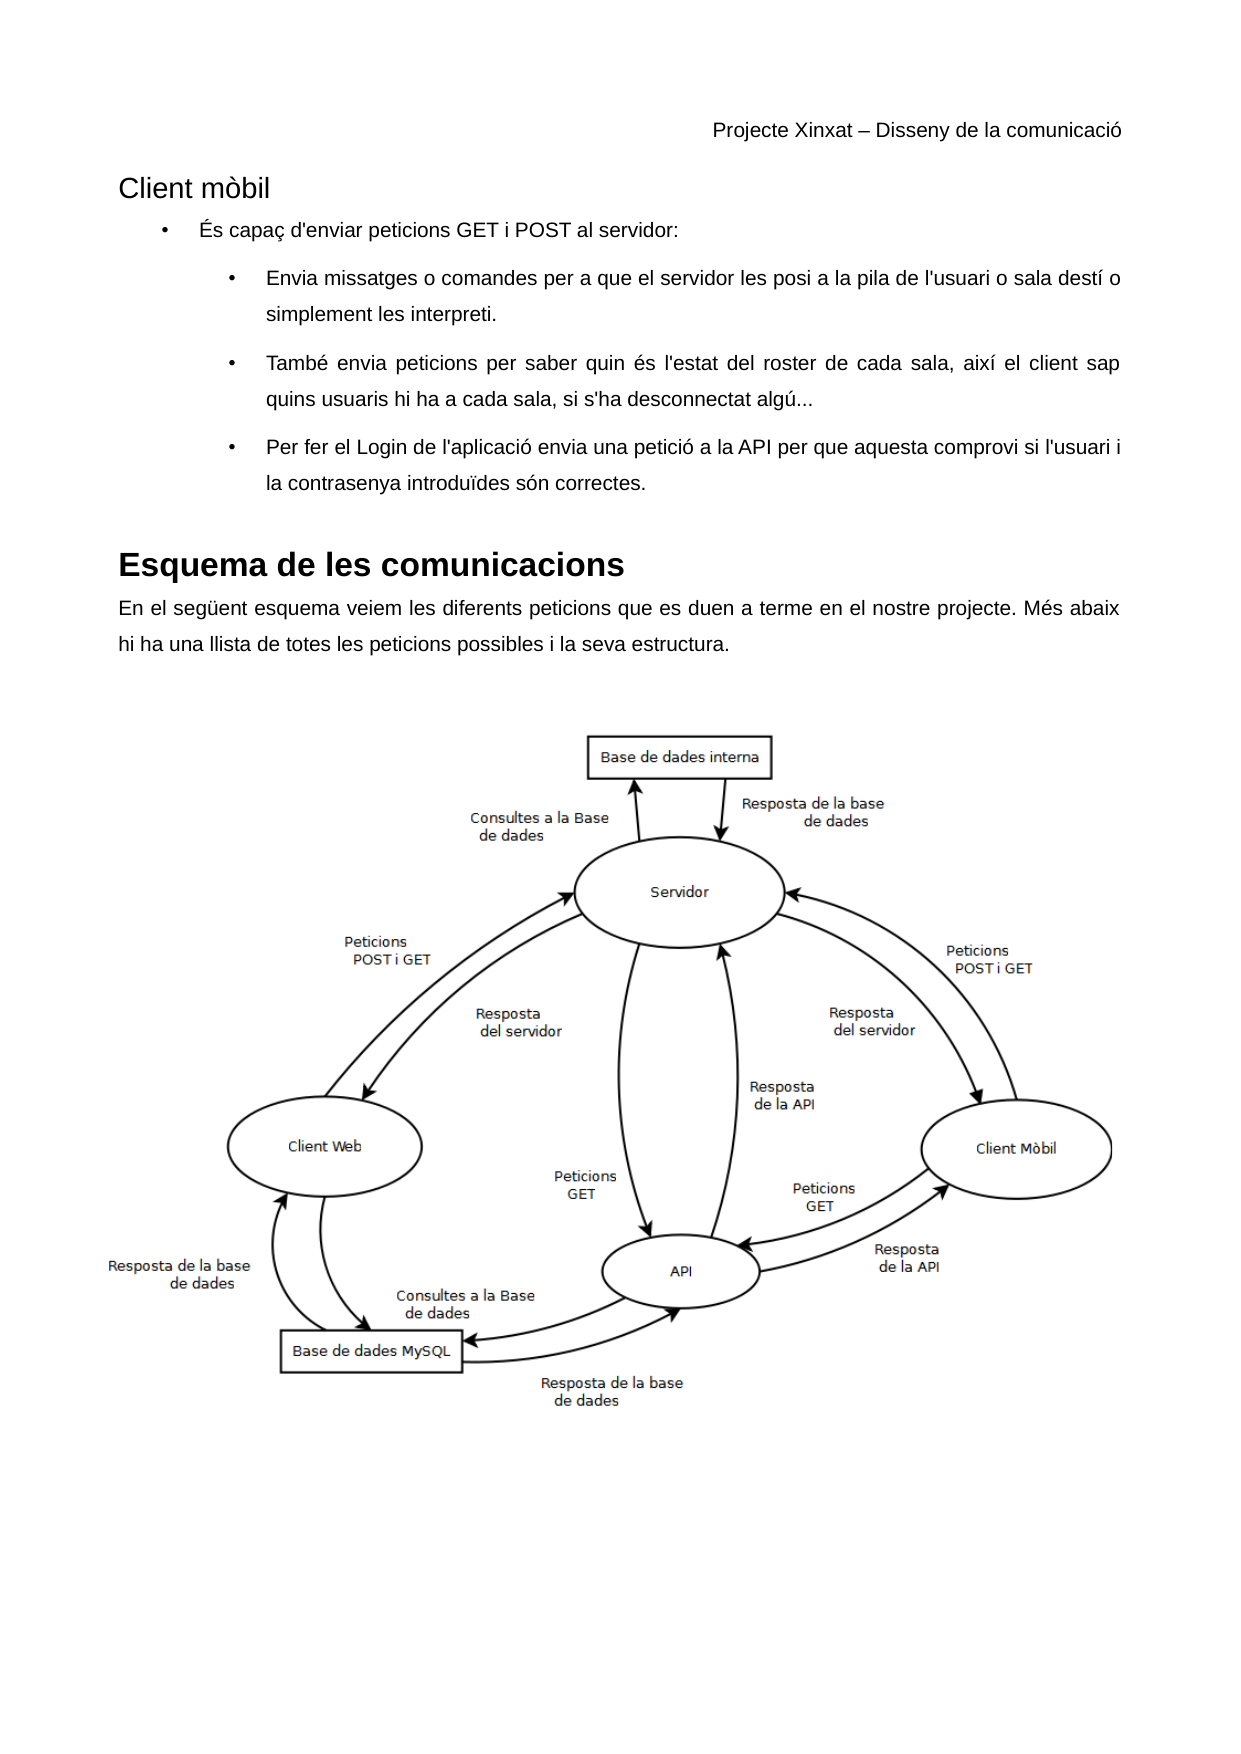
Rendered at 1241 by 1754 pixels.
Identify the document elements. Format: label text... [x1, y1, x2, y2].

picture [108, 667, 1113, 1408]
list Per fer el Login de l'aplicació envia una petició a la API per que aquesta comprovi si l'usuari i la contrasenya introduïdes són correctes. [228, 435, 1122, 495]
list Envia missatges o comandes per a que el servidor les posi a la pila de l'usuari o sala destí o simplement les interpreti. [228, 266, 1122, 326]
list És capaç d'enviar peticions GET i POST al servidor: [161, 218, 1122, 242]
subtitle Client mòbil [118, 172, 1122, 205]
list També envia peticions per saber quin és l'estat del roster de cada sala, així el client sap quins usuaris hi ha a cada sala, si s'ha desconnectat algú... [228, 351, 1122, 411]
subtitle Esquema de les comunicacions [118, 544, 1122, 583]
text En el següent esquema veiem les diferents peticions que es duen a terme en el nostre projecte. Més abaix hi ha una llista de totes les peticions possibles i la seva estructura. [118, 596, 1122, 656]
